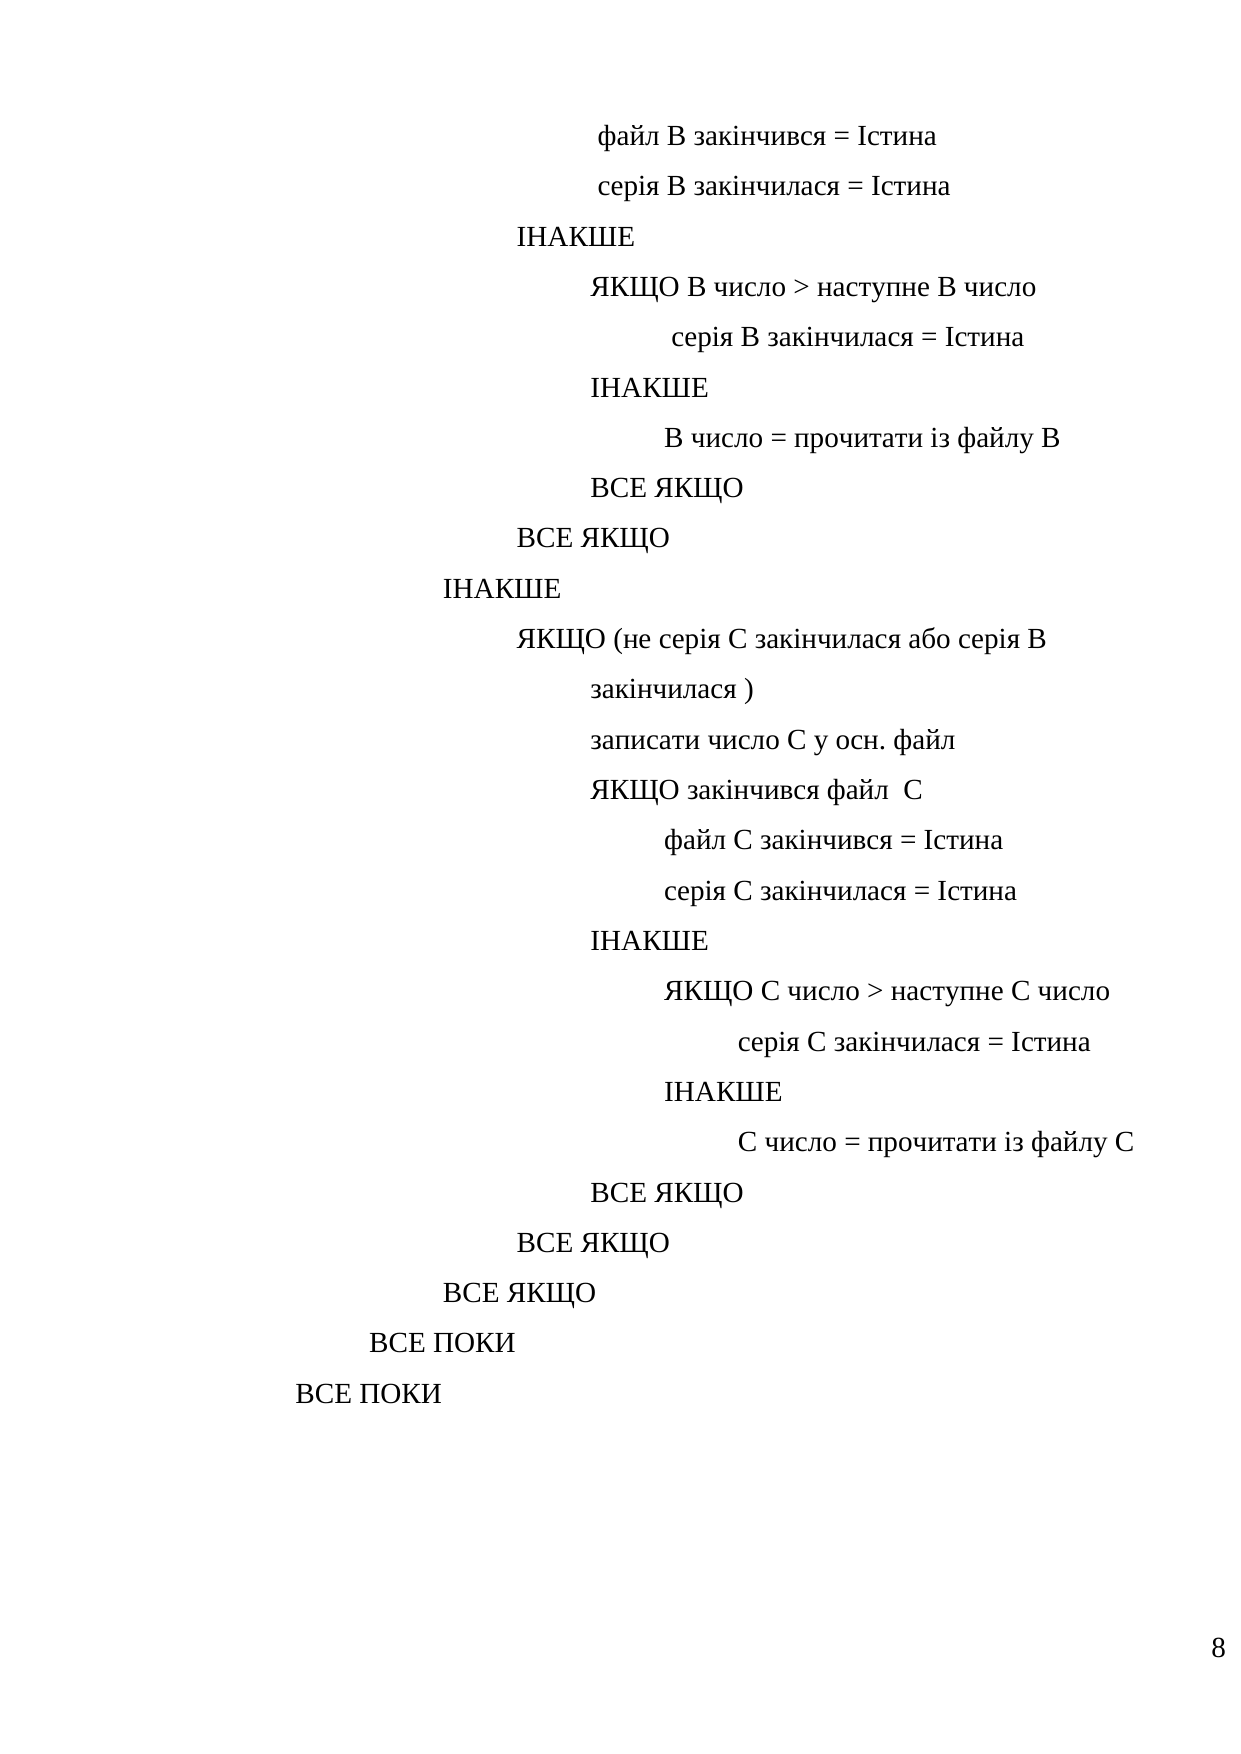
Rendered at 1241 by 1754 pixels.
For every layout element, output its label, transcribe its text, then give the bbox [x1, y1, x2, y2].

text ЯКЩО закінчився файл С [148, 772, 1152, 806]
text ВСЕ ЯКЩО [148, 521, 1152, 554]
text ЯКЩО B число > наступне B число [148, 269, 1152, 303]
text серія С закінчилася = Iстина [148, 1024, 1152, 1057]
text ВСЕ ЯКЩО [148, 1175, 1152, 1208]
text ЯКЩО С число > наступне С число [148, 973, 1152, 1007]
text файл B закінчився = Істина [148, 118, 1152, 152]
text ІНАКШЕ [148, 370, 1152, 403]
text ІНАКШЕ [148, 923, 1152, 957]
text ВСЕ ЯКЩО [148, 470, 1152, 504]
text ВСЕ ЯКЩО [148, 1275, 1152, 1309]
text серія B закінчилася = Істина [148, 168, 1152, 202]
text серія C закінчилася = Істина [148, 873, 1152, 906]
text ІНАКШЕ [148, 1074, 1152, 1108]
text записати число С у осн. файл [148, 722, 1152, 755]
text серія B закінчилася = Iстина [148, 319, 1152, 353]
text С число = прочитати із файлу С [148, 1124, 1152, 1158]
text ВСЕ ЯКЩО [148, 1225, 1152, 1258]
text файл С закінчився = Істина [148, 822, 1152, 856]
text B число = прочитати із файлу B [148, 420, 1152, 453]
text ВСЕ ПОКИ [148, 1376, 1152, 1409]
text ВСЕ ПОКИ [148, 1326, 1152, 1359]
text ІНАКШЕ [148, 219, 1152, 252]
text ІНАКШЕ ЯКЩО (не серія С закінчилася або серія B закінчилася ) [148, 571, 1152, 705]
